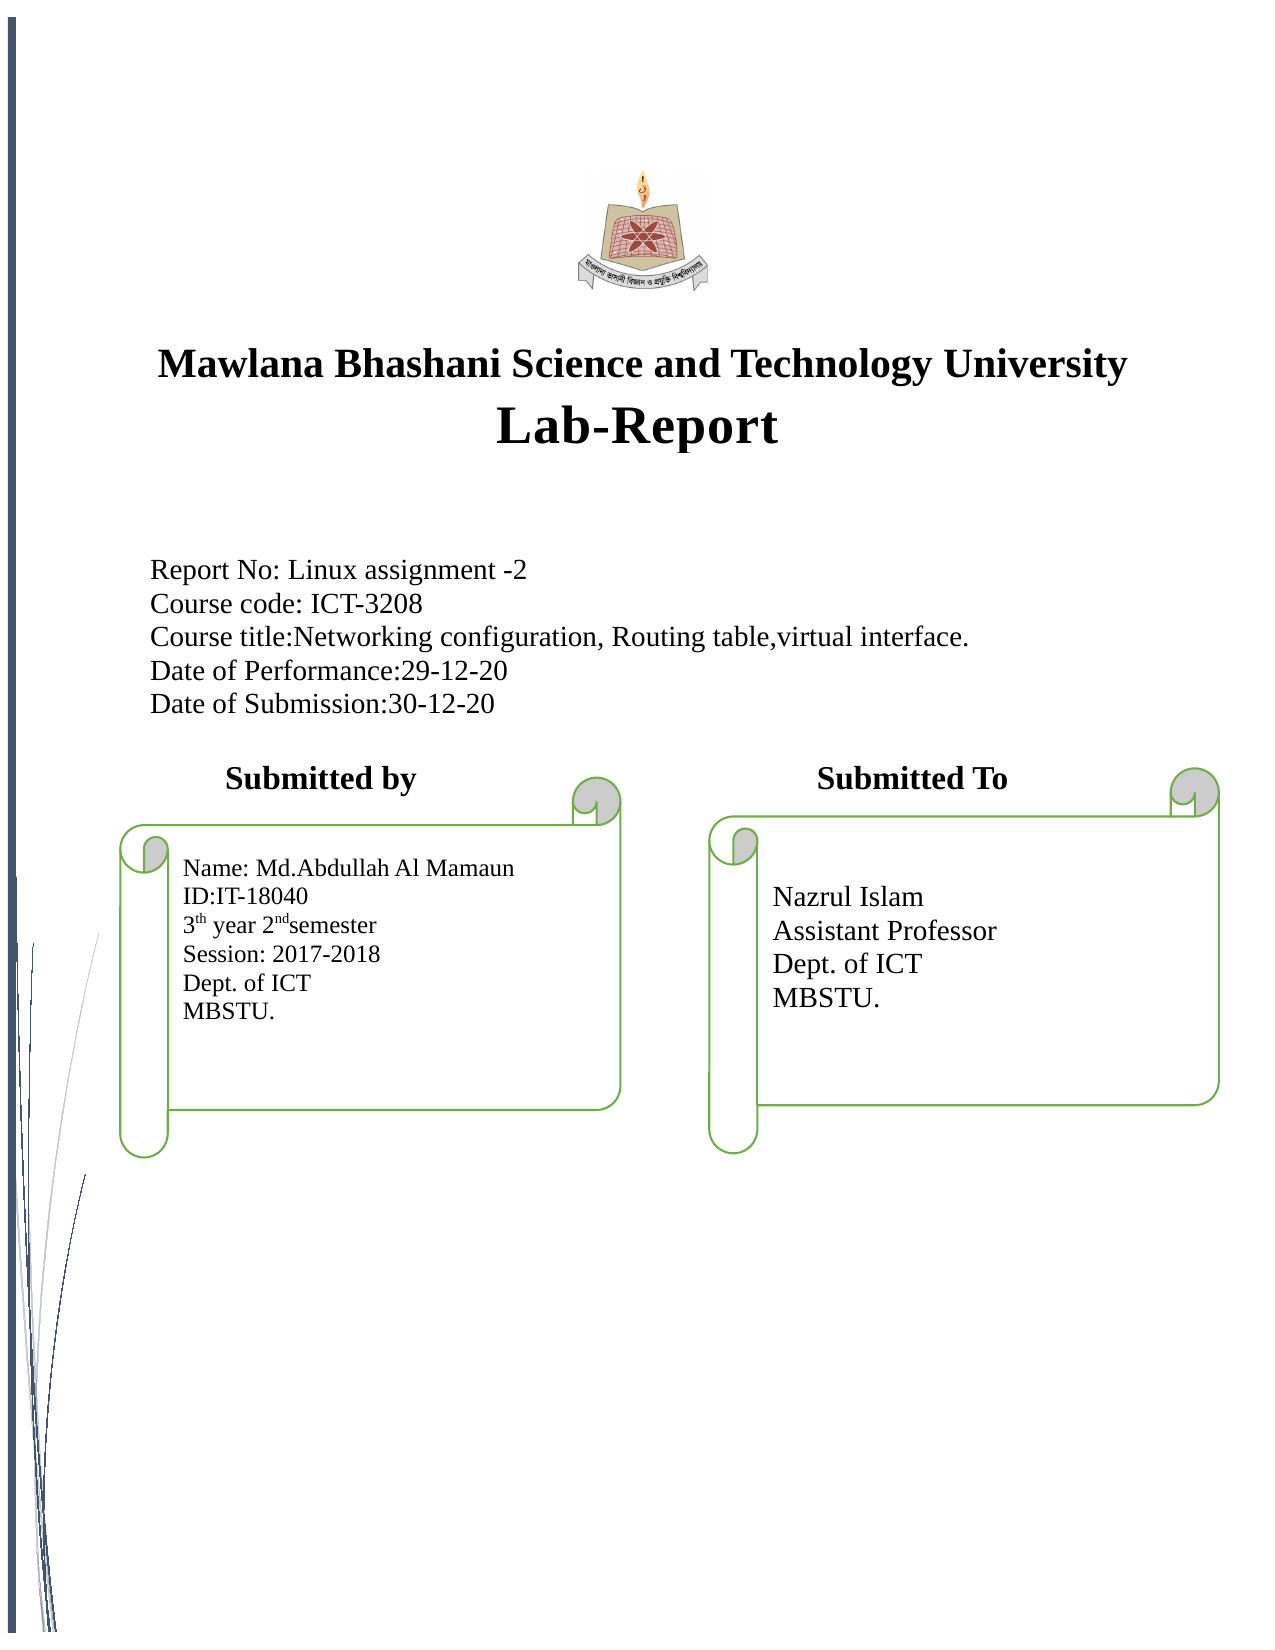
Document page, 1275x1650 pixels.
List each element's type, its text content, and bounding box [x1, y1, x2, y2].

text MBSTU. [183, 996, 582, 1025]
text Name: Md.Abdullah Al Mamaun [183, 853, 582, 881]
text Session: 2017-2018 [183, 939, 582, 968]
text Course code: ICT-3208 [150, 586, 1125, 619]
picture [578, 170, 708, 291]
text Lab-Report [495, 393, 779, 452]
text Dept. of ICT [183, 968, 582, 996]
text Dept. of ICT [772, 946, 1180, 980]
text Assistant Professor [772, 913, 1180, 946]
text Date of Performance:29-12-20 [150, 653, 1125, 687]
text Date of Submission:30-12-20 [150, 687, 1125, 720]
text Course title:Networking configuration, Routing table,virtual interface. [150, 619, 1125, 653]
text Mawlana Bhashani Science and Technology University [15, 338, 1271, 386]
text Report No: Linux assignment -2 [150, 552, 1125, 586]
text MBSTU. [772, 980, 1180, 1013]
text Submitted by Submitted To [150, 758, 1125, 797]
text 3th year 2ndsemester [183, 910, 582, 939]
text ID:IT-18040 [183, 881, 582, 910]
text Nazrul Islam [772, 879, 1180, 913]
